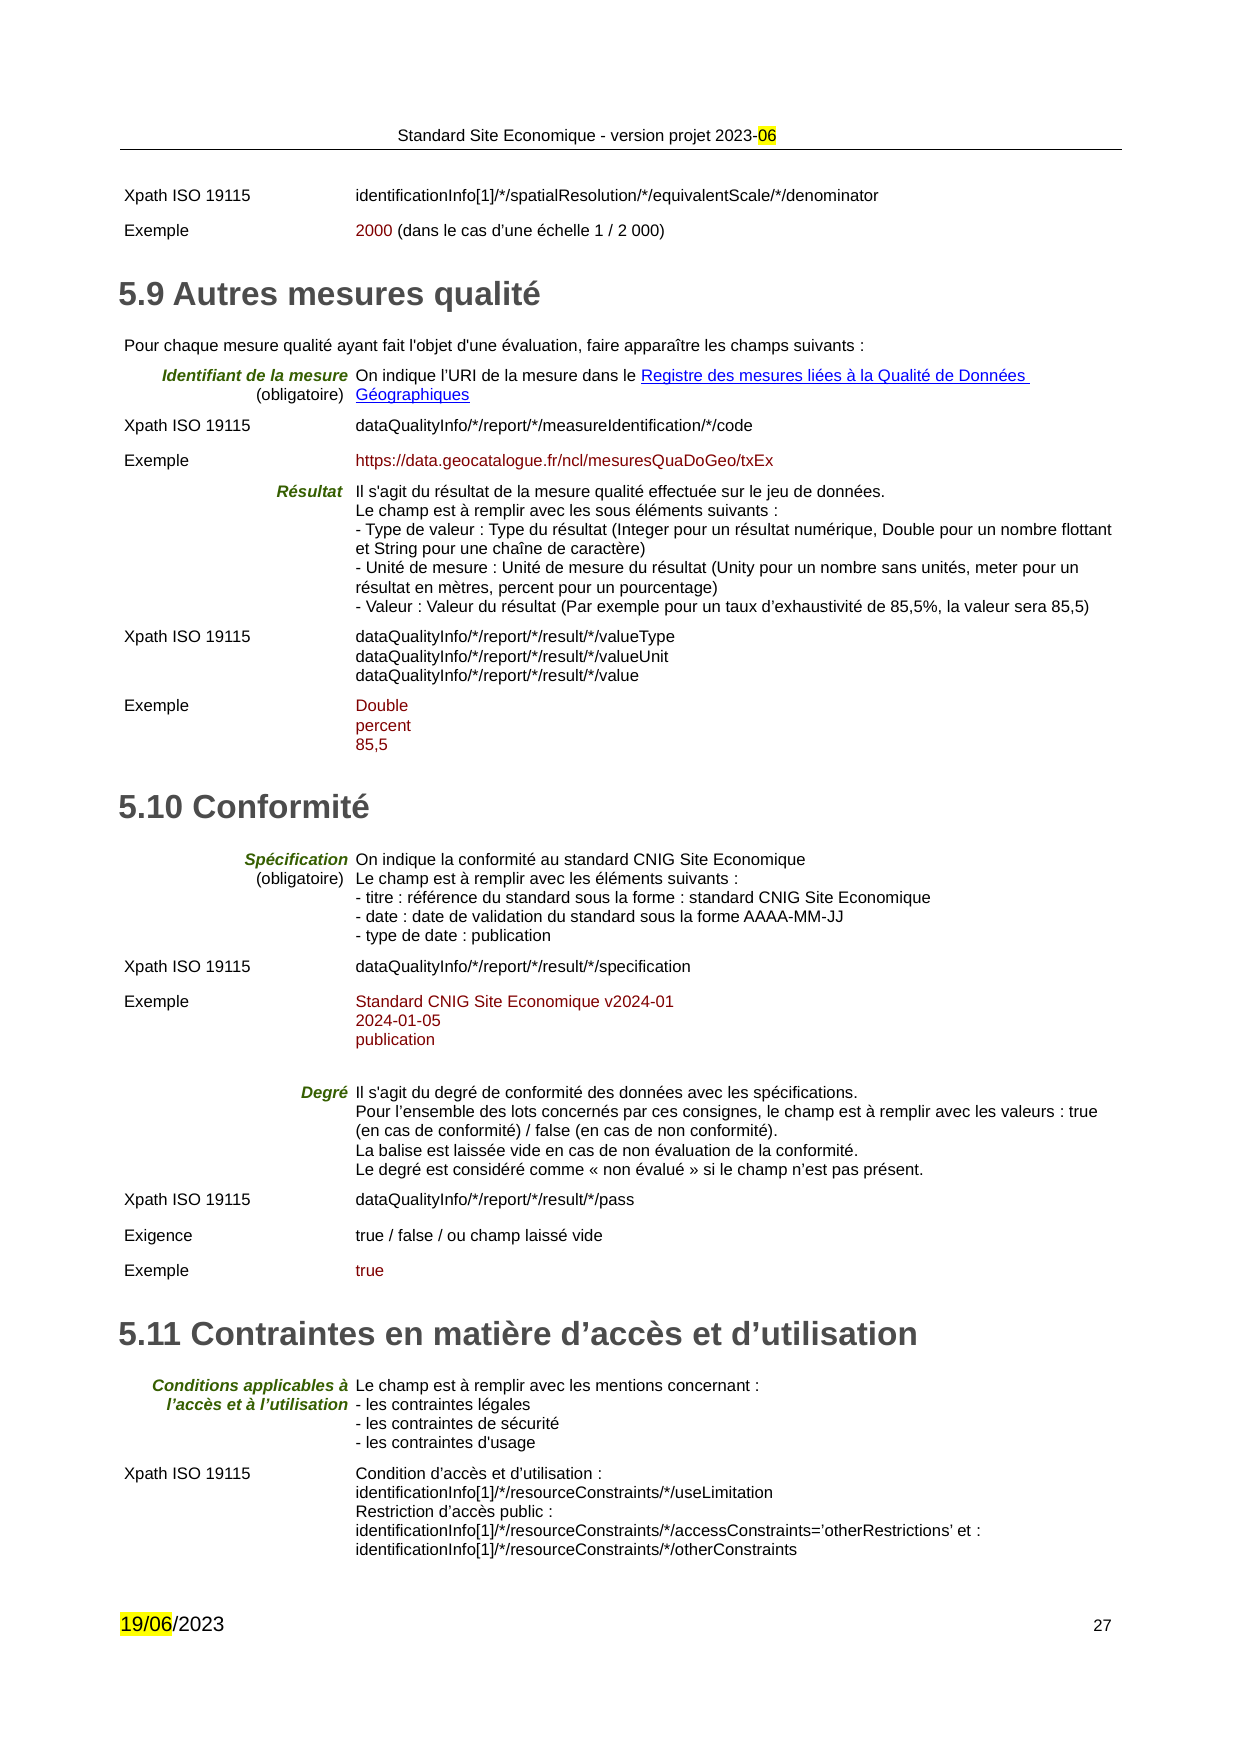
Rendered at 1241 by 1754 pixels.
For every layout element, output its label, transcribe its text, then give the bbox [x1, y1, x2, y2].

table_cell Exigence [118, 1220, 355, 1255]
table_cell Standard CNIG Site Economique v2024-01 2024-01-05 publication [355, 986, 1122, 1055]
table_header Degré [118, 1077, 355, 1184]
table_header Conditions applicables à l’accès et à l’utilisation [118, 1370, 355, 1458]
table_cell dataQualityInfo/*/report/*/result/*/pass [355, 1185, 1122, 1220]
table_cell https://data.geocatalogue.fr/ncl/mesuresQuaDoGeo/txEx [355, 445, 1122, 476]
table_cell Il s'agit du résultat de la mesure qualité effectuée sur le jeu de données. Le champ est à remplir avec les sous éléments suivants : - Type de valeur : Type du résultat (Integer pour un résultat numérique, Double pour un nombre flottant et String pour une chaîne de caractère) - Unité de mesure : Unité de mesure du résultat (Unity pour un nombre sans unités, meter pour un résultat en mètres, percent pour un pourcentage) - Valeur : Valeur du résultat (Par exemple pour un taux d’exhaustivité de 85,5%, la valeur sera 85,5) [355, 476, 1122, 622]
table_cell dataQualityInfo/*/report/*/result/*/valueType dataQualityInfo/*/report/*/result/*/valueUnit dataQualityInfo/*/report/*/result/*/value [355, 622, 1122, 691]
table_cell Xpath ISO 19115 [118, 180, 355, 215]
table_cell 2000 (dans le cas d’une échelle 1 / 2 000) [355, 215, 1122, 246]
table_cell Exemple [118, 215, 355, 246]
table_cell Exemple [118, 691, 355, 759]
table_cell Résultat [118, 476, 355, 622]
table_cell Exemple [118, 445, 355, 476]
table_cell Condition d’accès et d’utilisation : identificationInfo[1]/*/resourceConstraints/*/useLimitation Restriction d’accès public : identificationInfo[1]/*/resourceConstraints/*/accessConstraints=’otherRestrictions’ et : identificationInfo[1]/*/resourceConstraints/*/otherConstraints [355, 1458, 1122, 1565]
table_cell identificationInfo[1]/*/spatialResolution/*/equivalentScale/*/denominator [355, 180, 1122, 215]
table_header Spécification (obligatoire) [118, 844, 355, 951]
table_cell Double percent 85,5 [355, 691, 1122, 759]
table_cell Xpath ISO 19115 [118, 622, 355, 691]
table_cell Xpath ISO 19115 [118, 410, 355, 445]
table_cell On indique l’URI de la mesure dans le Registre des mesures liées à la Qualité de Données Géographiques [355, 360, 1122, 410]
table_cell Exemple [118, 1255, 355, 1286]
subtitle 5.9 Autres mesures qualité [118, 273, 1122, 312]
table_header Pour chaque mesure qualité ayant fait l'objet d'une évaluation, faire apparaître les champs suivants : [118, 330, 1122, 360]
subtitle 5.10 Conformité [118, 787, 1122, 826]
table_cell Xpath ISO 19115 [118, 951, 355, 986]
table_cell Identifiant de la mesure (obligatoire) [118, 360, 355, 410]
table_cell Exemple [118, 986, 355, 1055]
table_cell true [355, 1255, 1122, 1286]
table_header Le champ est à remplir avec les mentions concernant : - les contraintes légales - les contraintes de sécurité - les contraintes d'usage [355, 1370, 1122, 1458]
table_cell Xpath ISO 19115 [118, 1458, 355, 1565]
table_cell Xpath ISO 19115 [118, 1185, 355, 1220]
table_cell dataQualityInfo/*/report/*/result/*/specification [355, 951, 1122, 986]
subtitle 5.11 Contraintes en matière d’accès et d’utilisation [118, 1313, 1122, 1352]
table_cell dataQualityInfo/*/report/*/measureIdentification/*/code [355, 410, 1122, 445]
table_cell true / false / ou champ laissé vide [355, 1220, 1122, 1255]
table_header On indique la conformité au standard CNIG Site Economique Le champ est à remplir avec les éléments suivants : - titre : référence du standard sous la forme : standard CNIG Site Economique - date : date de validation du standard sous la forme AAAA-MM-JJ - type de date : publication [355, 844, 1122, 951]
table_header Il s'agit du degré de conformité des données avec les spécifications. Pour l’ensemble des lots concernés par ces consignes, le champ est à remplir avec les valeurs : true (en cas de conformité) / false (en cas de non conformité). La balise est laissée vide en cas de non évaluation de la conformité. Le degré est considéré comme « non évalué » si le champ n’est pas présent. [355, 1077, 1122, 1184]
